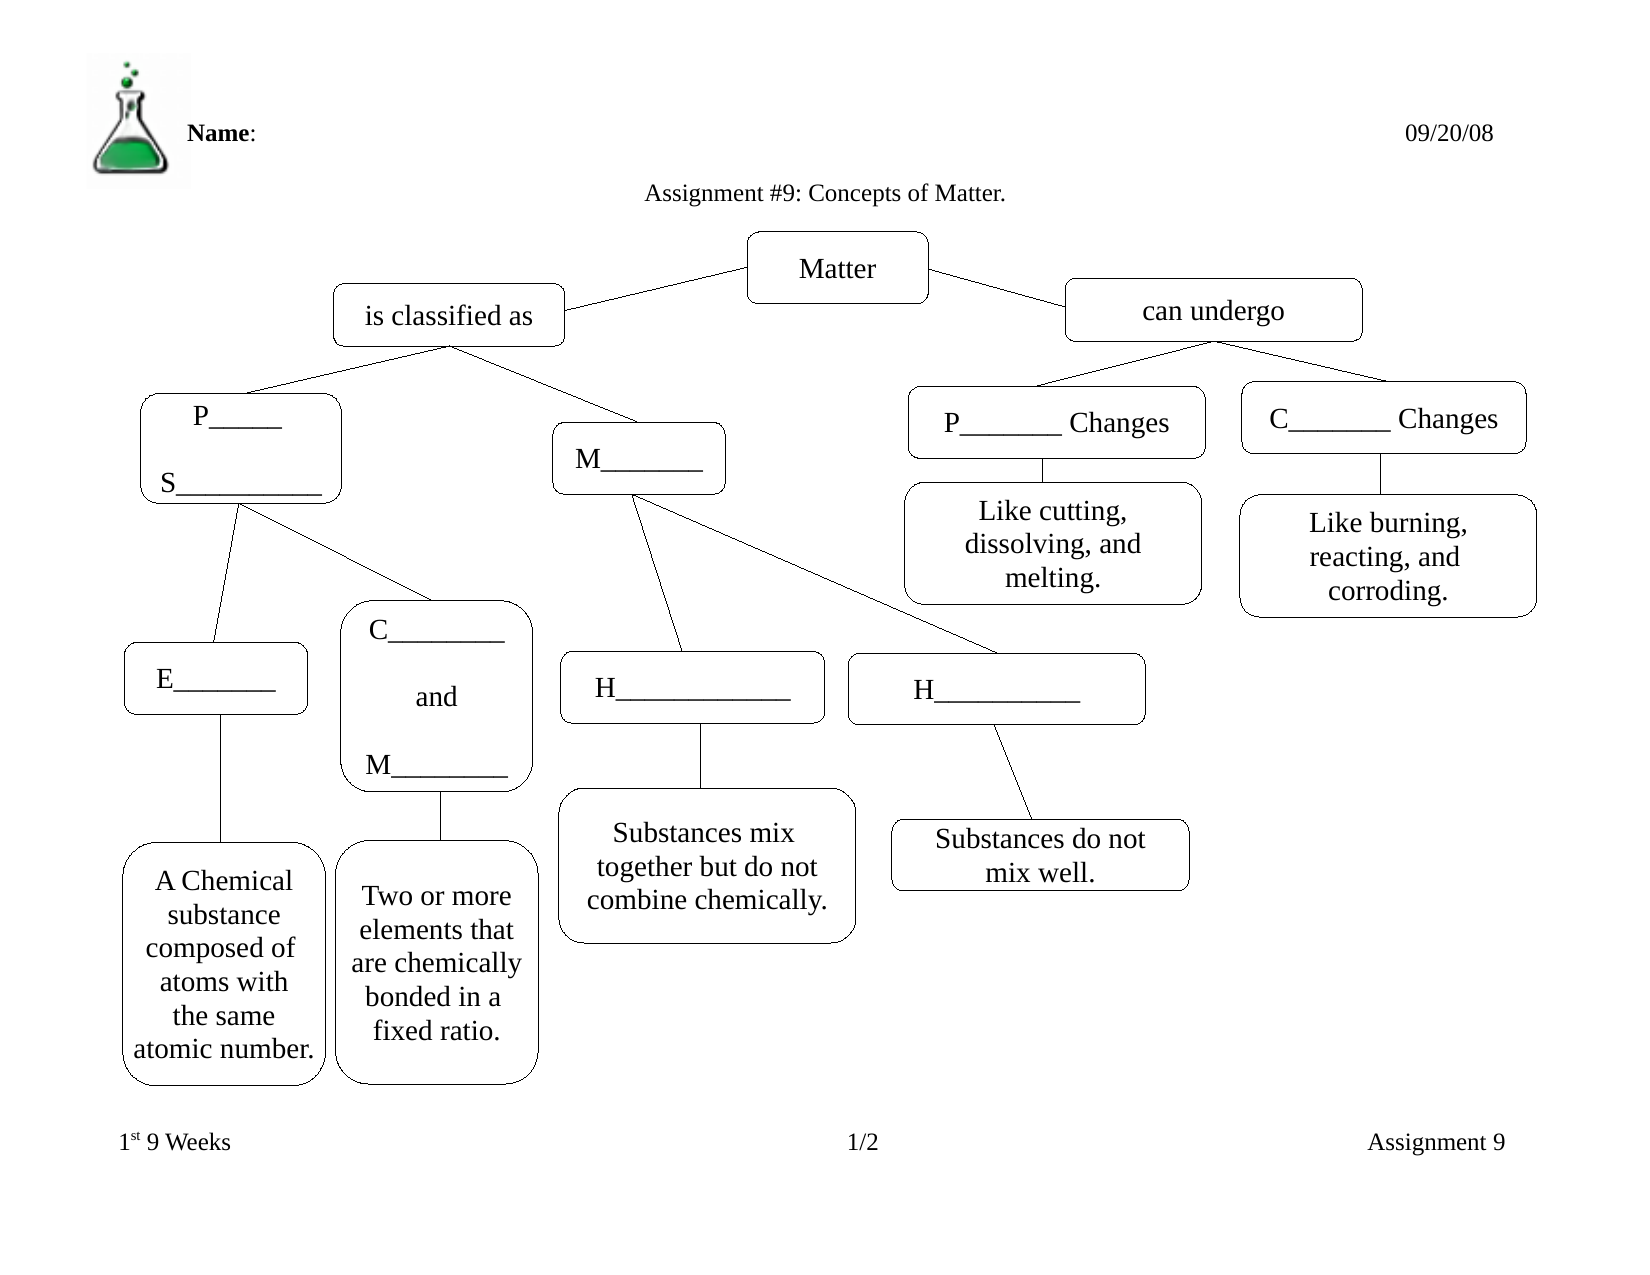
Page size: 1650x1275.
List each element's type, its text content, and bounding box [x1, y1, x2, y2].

picture [86, 53, 192, 189]
text Assignment #9: Concepts of Matter. [118, 178, 1532, 207]
